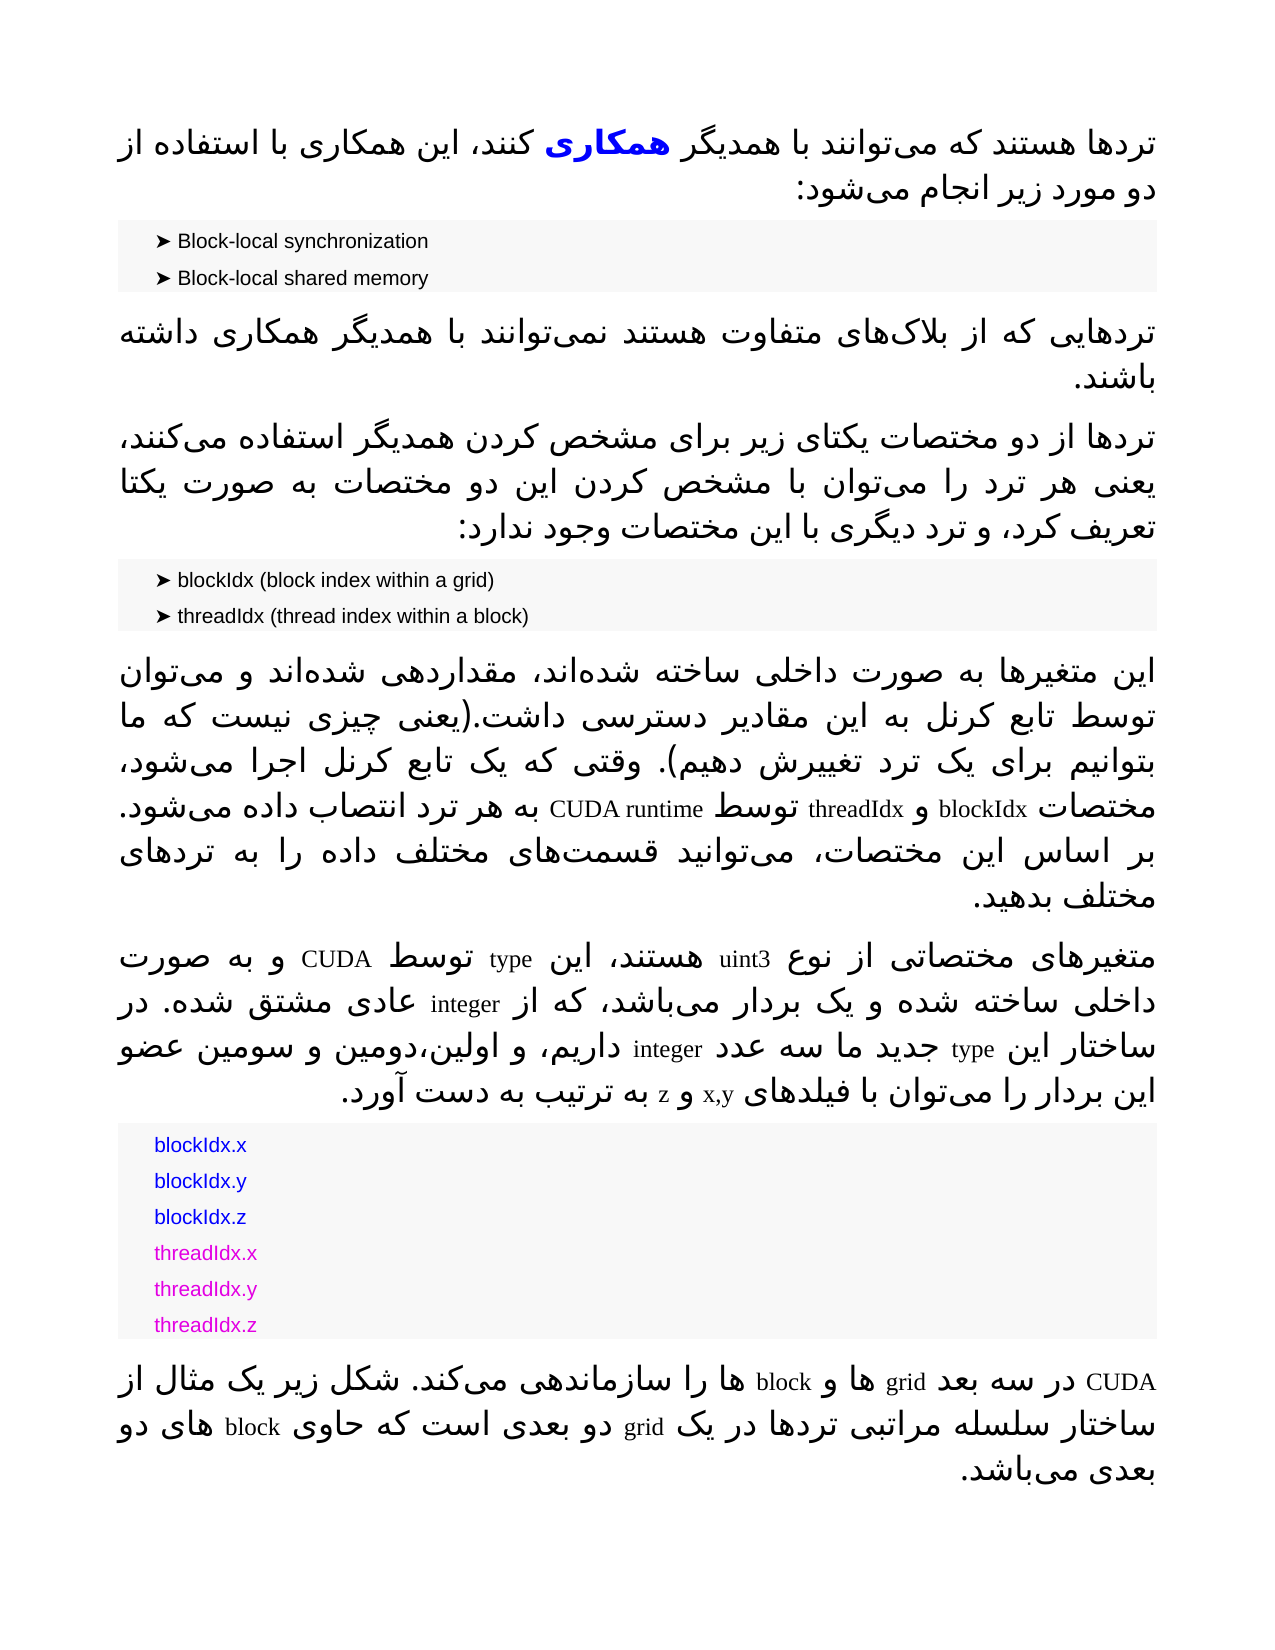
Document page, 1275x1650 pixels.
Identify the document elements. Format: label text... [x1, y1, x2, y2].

text ➤ Block-local shared memory [118, 256, 1157, 292]
text threadIdx.x [118, 1231, 1157, 1267]
text threadIdx.z [118, 1303, 1157, 1339]
text همه‌ی ترد‌هایی که توسط یک کرنل اجرا می‌شوند را مجموعا grid می‌نامیم. همه‌ی ترد‌ها در درون یک grid ، یک حافظه‌ی global را با همدیگر سهیم هستند. یک grid از مجموعه‌ای از thread block ها ساخته شده. یک thread block گروهی از ترد‌ها هستند که می‌توانند با همدیگر همکاری کنند، این همکاری با استفاده از دو مورد زیر انجام می‌شود: [118, 118, 1157, 208]
text threadIdx.y [118, 1267, 1157, 1303]
text ترد‌هایی که از بلاک‌های متفاوت هستند نمی‌توانند با همدیگر همکاری داشته باشند. [118, 307, 1157, 397]
text ➤ Block-local synchronization [118, 220, 1157, 256]
text CUDA در سه بعد grid ها و block ها را سازماندهی می‌کند. شکل زیر یک مثال از ساختار سلسله مراتبی ترد‌ها در یک grid دو بعدی است که حاوی block های دو بعدی می‌باشد. [118, 1354, 1157, 1489]
text متغیرهای مختصاتی از نوع uint3 هستند، این type توسط CUDA و به صورت داخلی ساخته شده و یک بردار می‌باشد، که از integer عادی مشتق شده. در ساختار این type جدید ما سه عدد integer داریم، و اولین،دومین و سومین عضو این بردار را می‌توان با فیلد‌های x,y و z به ترتیب به دست آورد. [118, 931, 1157, 1111]
text این متغیرها به صورت داخلی ساخته شده‌اند، مقداردهی شده‌اند و می‌توان توسط تابع کرنل به این مقادیر دسترسی داشت.(یعنی چیزی نیست که ما بتوانیم برای یک ترد تغییرش دهیم). وقتی که یک تابع کرنل اجرا می‌شود، مختصات blockIdx و threadIdx توسط CUDA runtime به هر ترد انتصاب داده می‌شود. بر اساس این مختصات، می‌توانید قسمت‌های مختلف داده را به ترد‌های مختلف بدهید. [118, 646, 1157, 916]
text ➤ threadIdx (thread index within a block) [118, 595, 1157, 631]
text ترد‌ها از دو مختصات یکتای زیر برای مشخص کردن همدیگر استفاده می‌کنند، یعنی هر ترد را می‌توان با مشخص کردن این دو مختصات به صورت یکتا تعریف کرد، و ترد دیگری با این مختصات وجود ندارد: [118, 412, 1157, 547]
text blockIdx.x [118, 1123, 1157, 1159]
text blockIdx.z [118, 1195, 1157, 1231]
text blockIdx.y [118, 1159, 1157, 1195]
text ➤ blockIdx (block index within a grid) [118, 559, 1157, 595]
